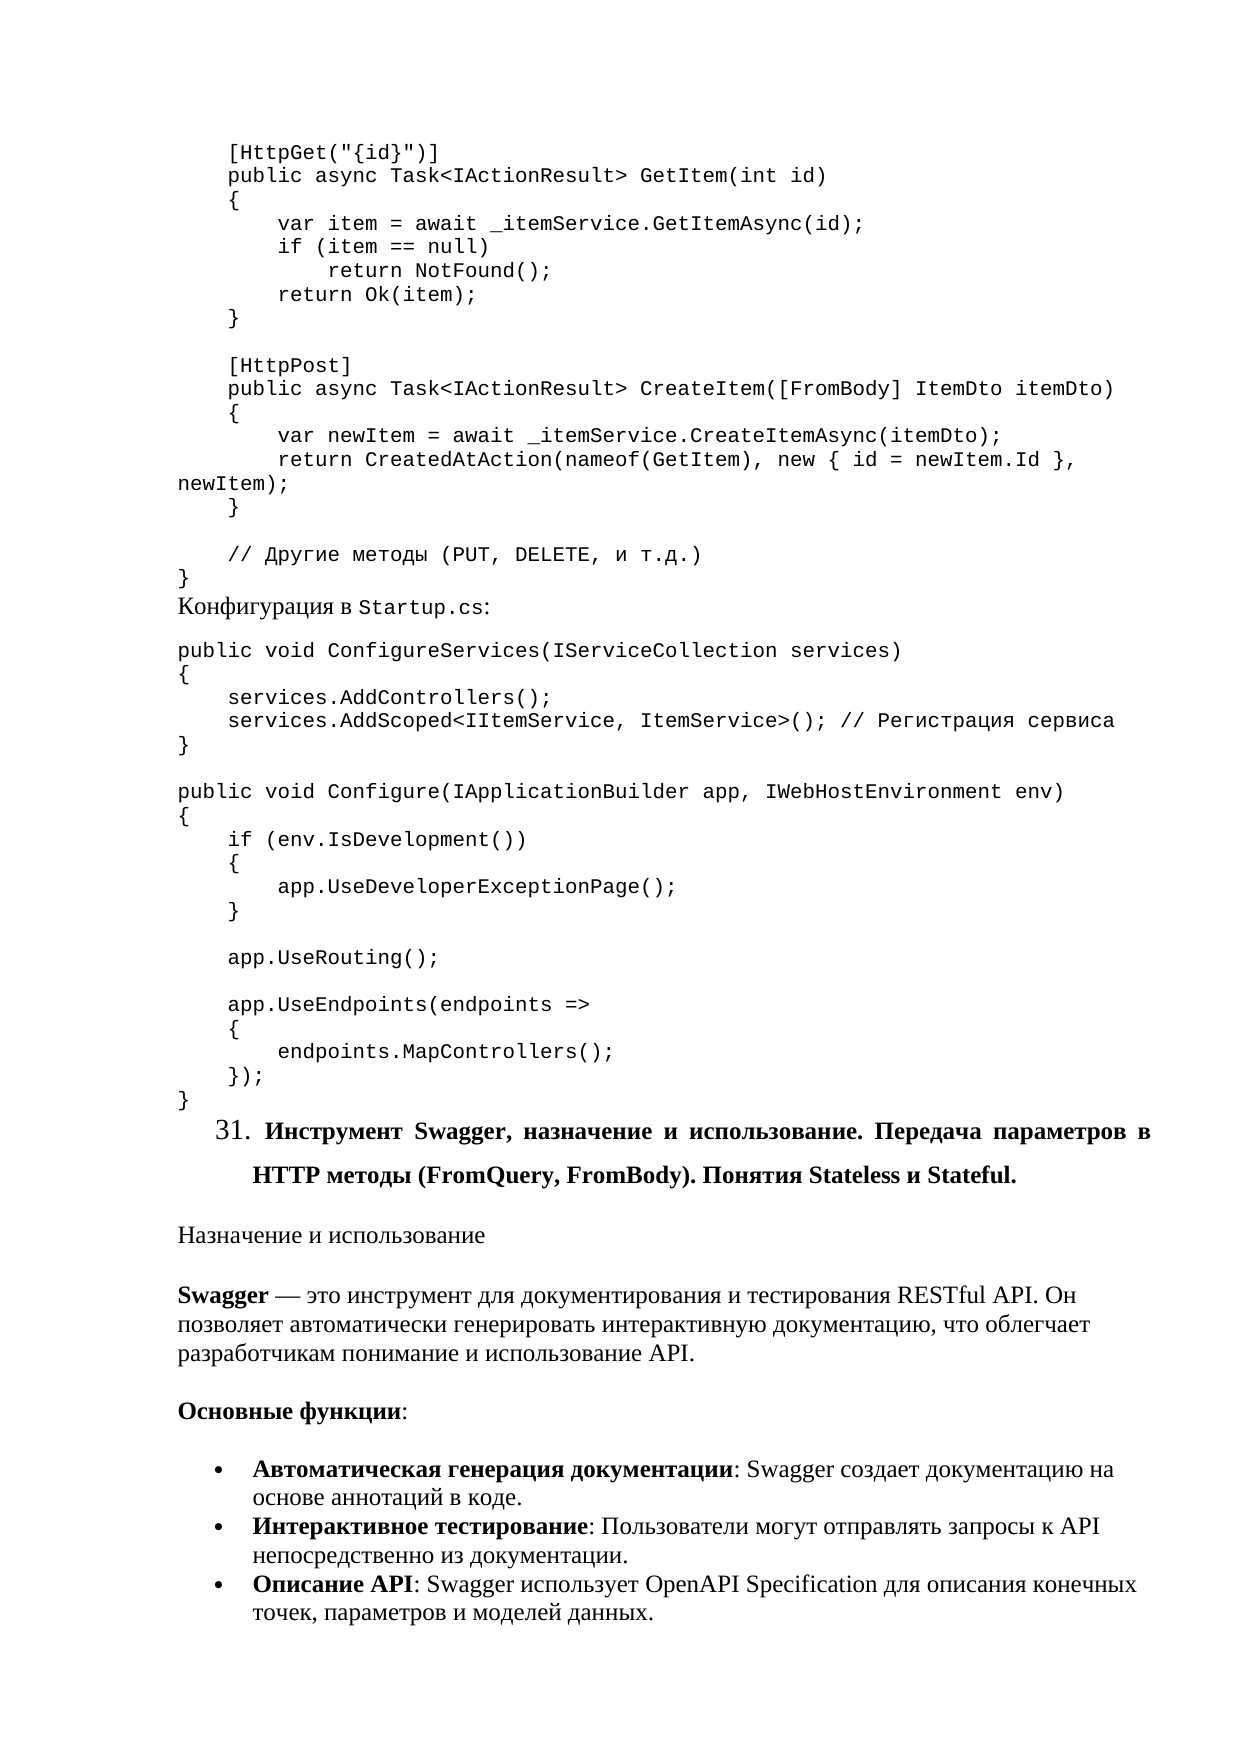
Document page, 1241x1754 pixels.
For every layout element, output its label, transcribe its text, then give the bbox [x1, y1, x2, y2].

text Основные функции: [177, 1396, 1152, 1424]
text } [177, 1089, 1152, 1112]
text [HttpGet("{id}")] [177, 142, 1152, 165]
text if (item == null) [177, 236, 1152, 260]
text return NotFound(); [177, 260, 1152, 284]
text { [177, 1018, 1152, 1042]
text } [177, 496, 1152, 520]
text { [177, 663, 1152, 687]
text services.AddControllers(); [177, 687, 1152, 711]
text } [177, 307, 1152, 331]
text { [177, 805, 1152, 829]
text var newItem = await _itemService.CreateItemAsync(itemDto); [177, 426, 1152, 449]
list Инструмент Swagger, назначение и использование. Передача параметров в HTTP методы (FromQuery, FromBody). Понятия Stateless и Stateful. [215, 1112, 1152, 1189]
text public async Task<IActionResult> GetItem(int id) [177, 165, 1152, 189]
text return CreatedAtAction(nameof(GetItem), new { id = newItem.Id }, newItem); [177, 449, 1152, 496]
text Конфигурация в Startup.cs: [177, 591, 1152, 621]
text public async Task<IActionResult> CreateItem([FromBody] ItemDto itemDto) [177, 378, 1152, 402]
text app.UseDeveloperExceptionPage(); [177, 876, 1152, 900]
text // Другие методы (PUT, DELETE, и т.д.) [177, 544, 1152, 567]
text public void ConfigureServices(IServiceCollection services) [177, 639, 1152, 663]
text Назначение и использование [177, 1220, 1152, 1249]
text app.UseRouting(); [177, 947, 1152, 971]
text { [177, 189, 1152, 213]
text } [177, 734, 1152, 758]
text [HttpPost] [177, 354, 1152, 378]
list Описание API: Swagger использует OpenAPI Specification для описания конечных точек, параметров и моделей данных. [215, 1569, 1152, 1626]
text var item = await _itemService.GetItemAsync(id); [177, 213, 1152, 236]
list Интерактивное тестирование: Пользователи могут отправлять запросы к API непосредственно из документации. [215, 1511, 1152, 1569]
text app.UseEndpoints(endpoints => [177, 994, 1152, 1018]
text return Ok(item); [177, 284, 1152, 307]
text { [177, 852, 1152, 876]
text Swagger — это инструмент для документирования и тестирования RESTful API. Он позволяет автоматически генерировать интерактивную документацию, что облегчает разработчикам понимание и использование API. [177, 1280, 1152, 1367]
text { [177, 402, 1152, 426]
text }); [177, 1065, 1152, 1089]
text } [177, 567, 1152, 591]
text } [177, 900, 1152, 923]
text if (env.IsDevelopment()) [177, 829, 1152, 852]
text public void Configure(IApplicationBuilder app, IWebHostEnvironment env) [177, 781, 1152, 805]
text endpoints.MapControllers(); [177, 1042, 1152, 1065]
list Автоматическая генерация документации: Swagger создает документацию на основе аннотаций в коде. [215, 1454, 1152, 1511]
text services.AddScoped<IItemService, ItemService>(); // Регистрация сервиса [177, 711, 1152, 734]
